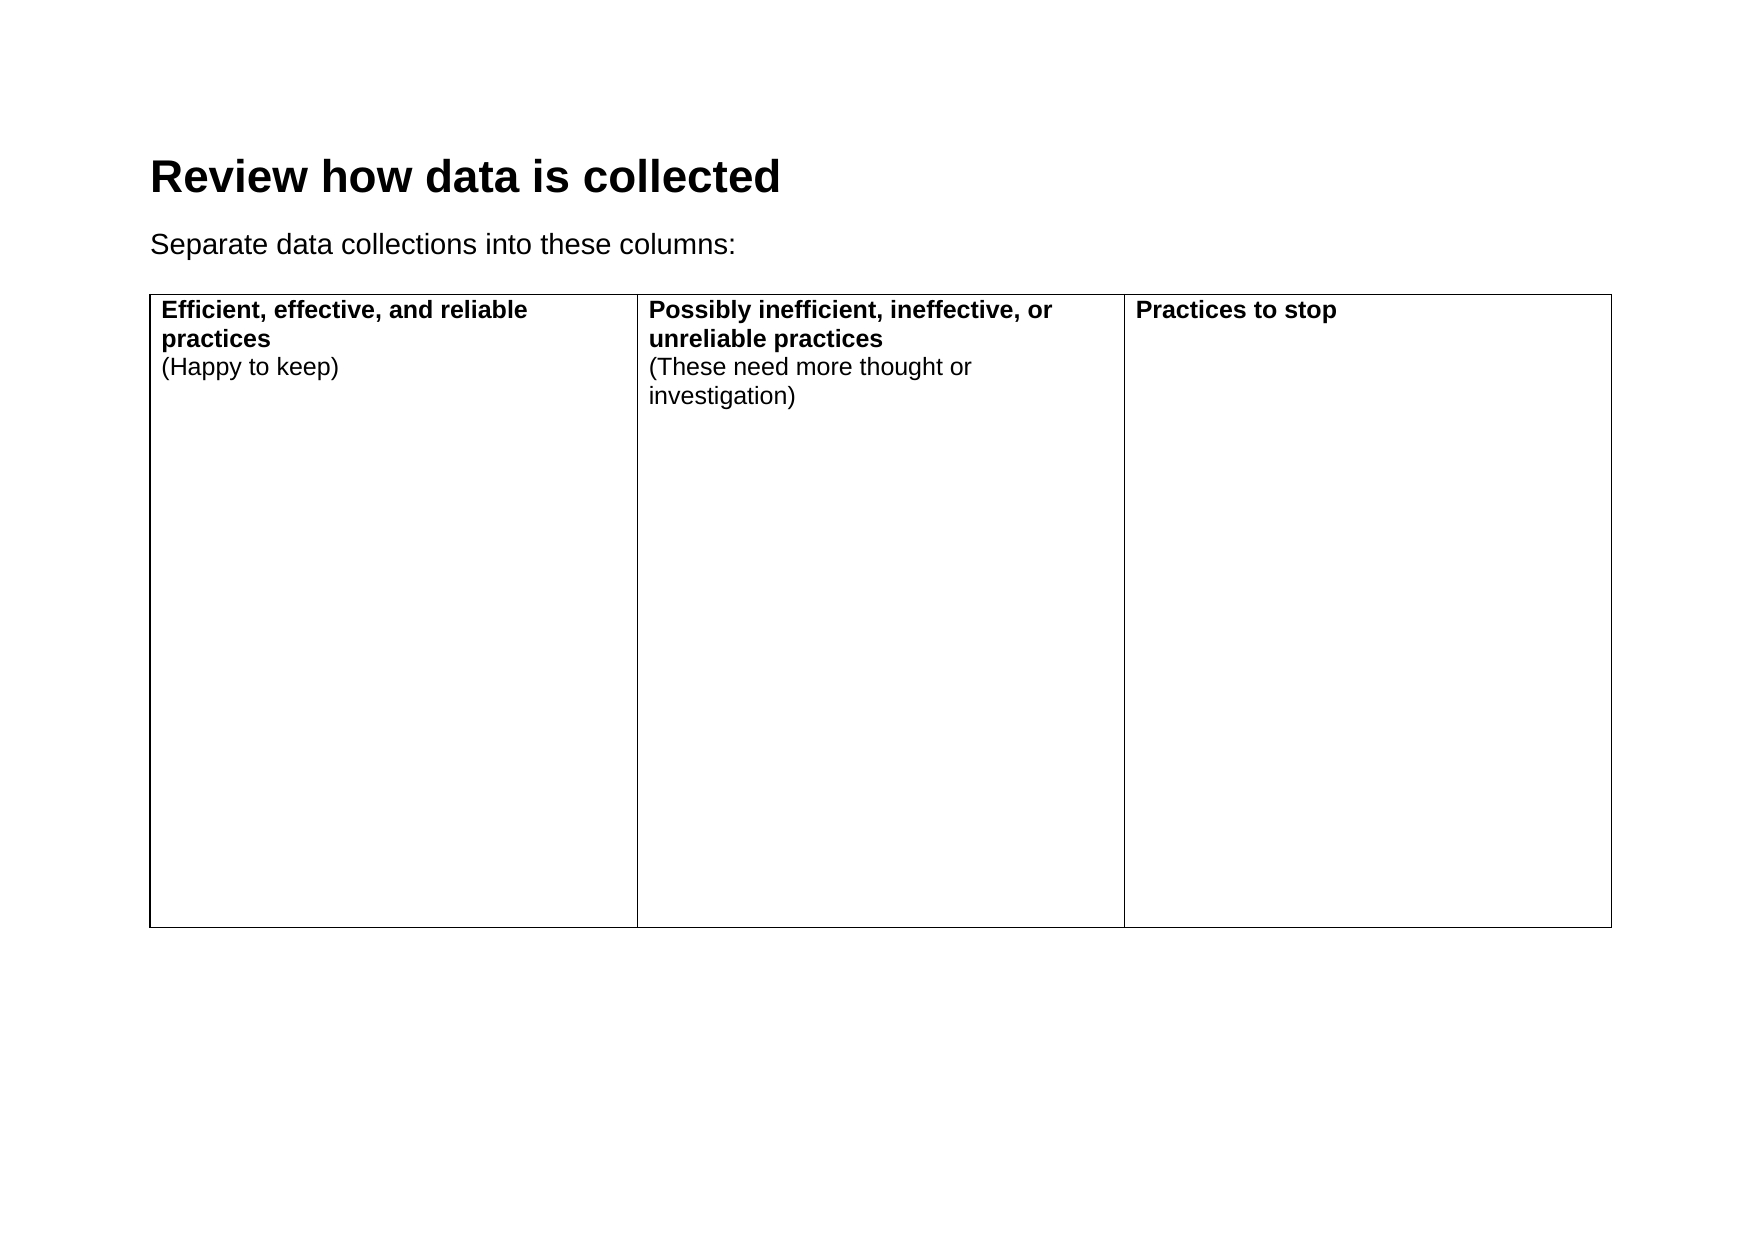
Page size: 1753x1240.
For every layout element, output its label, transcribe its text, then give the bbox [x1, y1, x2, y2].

table_header Practices to stop [1125, 295, 1611, 927]
table_header Possibly inefficient, ineffective, or unreliable practices (These need more thought or investigation) [638, 295, 1124, 927]
text Separate data collections into these columns: [150, 227, 1602, 260]
text Review how data is collected [150, 150, 1602, 203]
table_header Efficient, effective, and reliable practices (Happy to keep) [151, 295, 637, 927]
